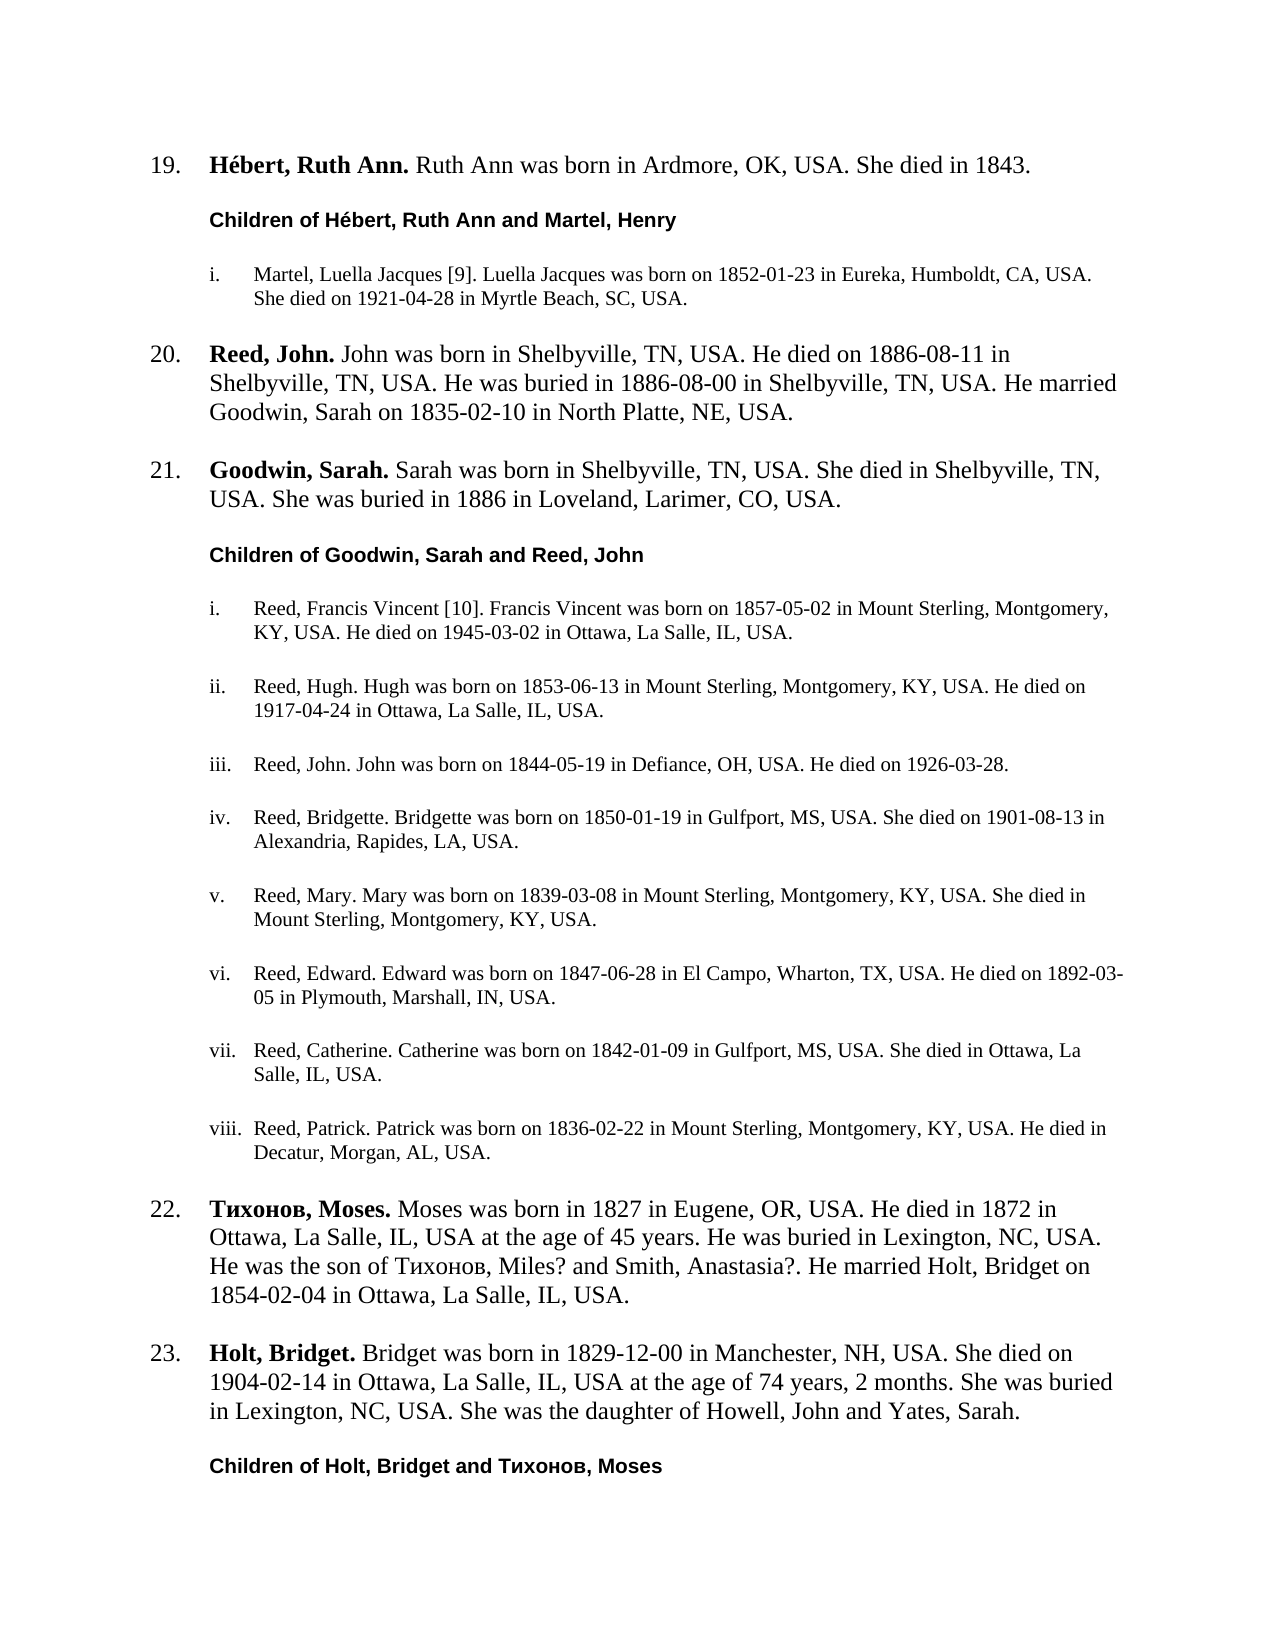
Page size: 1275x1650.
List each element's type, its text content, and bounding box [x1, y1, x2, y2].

list iv. Reed, Bridgette. Bridgette was born on 1850-01-19 in Gulfport, MS, USA. She died on 1901-08-13 in Alexandria, Rapides, LA, USA. [209, 805, 1125, 853]
list i. Martel, Luella Jacques [9]. Luella Jacques was born on 1852-01-23 in Eureka, Humboldt, CA, USA. She died on 1921-04-28 in Myrtle Beach, SC, USA. [209, 262, 1125, 310]
text 22. Тихонов, Moses. Moses was born in 1827 in Eugene, OR, USA. He died in 1872 in Ottawa, La Salle, IL, USA at the age of 45 years. He was buried in Lexington, NC, USA. He was the son of Тихонов, Miles? and Smith, Anastasia?. He married Holt, Bridget on 1854-02-04 in Ottawa, La Salle, IL, USA. [150, 1194, 1125, 1309]
list viii. Reed, Patrick. Patrick was born on 1836-02-22 in Mount Sterling, Montgomery, KY, USA. He died in Decatur, Morgan, AL, USA. [209, 1116, 1125, 1164]
list i. Reed, Francis Vincent [10]. Francis Vincent was born on 1857-05-02 in Mount Sterling, Montgomery, KY, USA. He died on 1945-03-02 in Ottawa, La Salle, IL, USA. [209, 596, 1125, 644]
title Children of Goodwin, Sarah and Reed, John [209, 542, 1125, 566]
list iii. Reed, John. John was born on 1844-05-19 in Defiance, OH, USA. He died on 1926-03-28. [209, 751, 1125, 776]
title Children of Hébert, Ruth Ann and Martel, Henry [209, 208, 1125, 232]
title Children of Holt, Bridget and Тихонов, Moses [209, 1454, 1125, 1478]
text 20. Reed, John. John was born in Shelbyville, TN, USA. He died on 1886-08-11 in Shelbyville, TN, USA. He was buried in 1886-08-00 in Shelbyville, TN, USA. He married Goodwin, Sarah on 1835-02-10 in North Platte, NE, USA. [150, 339, 1125, 426]
list vi. Reed, Edward. Edward was born on 1847-06-28 in El Campo, Wharton, TX, USA. He died on 1892-03-05 in Plymouth, Marshall, IN, USA. [209, 961, 1125, 1009]
text 21. Goodwin, Sarah. Sarah was born in Shelbyville, TN, USA. She died in Shelbyville, TN, USA. She was buried in 1886 in Loveland, Larimer, CO, USA. [150, 455, 1125, 513]
list v. Reed, Mary. Mary was born on 1839-03-08 in Mount Sterling, Montgomery, KY, USA. She died in Mount Sterling, Montgomery, KY, USA. [209, 883, 1125, 931]
list vii. Reed, Catherine. Catherine was born on 1842-01-09 in Gulfport, MS, USA. She died in Ottawa, La Salle, IL, USA. [209, 1038, 1125, 1086]
text 23. Holt, Bridget. Bridget was born in 1829-12-00 in Manchester, NH, USA. She died on 1904-02-14 in Ottawa, La Salle, IL, USA at the age of 74 years, 2 months. She was buried in Lexington, NC, USA. She was the daughter of Howell, John and Yates, Sarah. [150, 1338, 1125, 1424]
text 19. Hébert, Ruth Ann. Ruth Ann was born in Ardmore, OK, USA. She died in 1843. [150, 150, 1125, 179]
list ii. Reed, Hugh. Hugh was born on 1853-06-13 in Mount Sterling, Montgomery, KY, USA. He died on 1917-04-24 in Ottawa, La Salle, IL, USA. [209, 674, 1125, 722]
